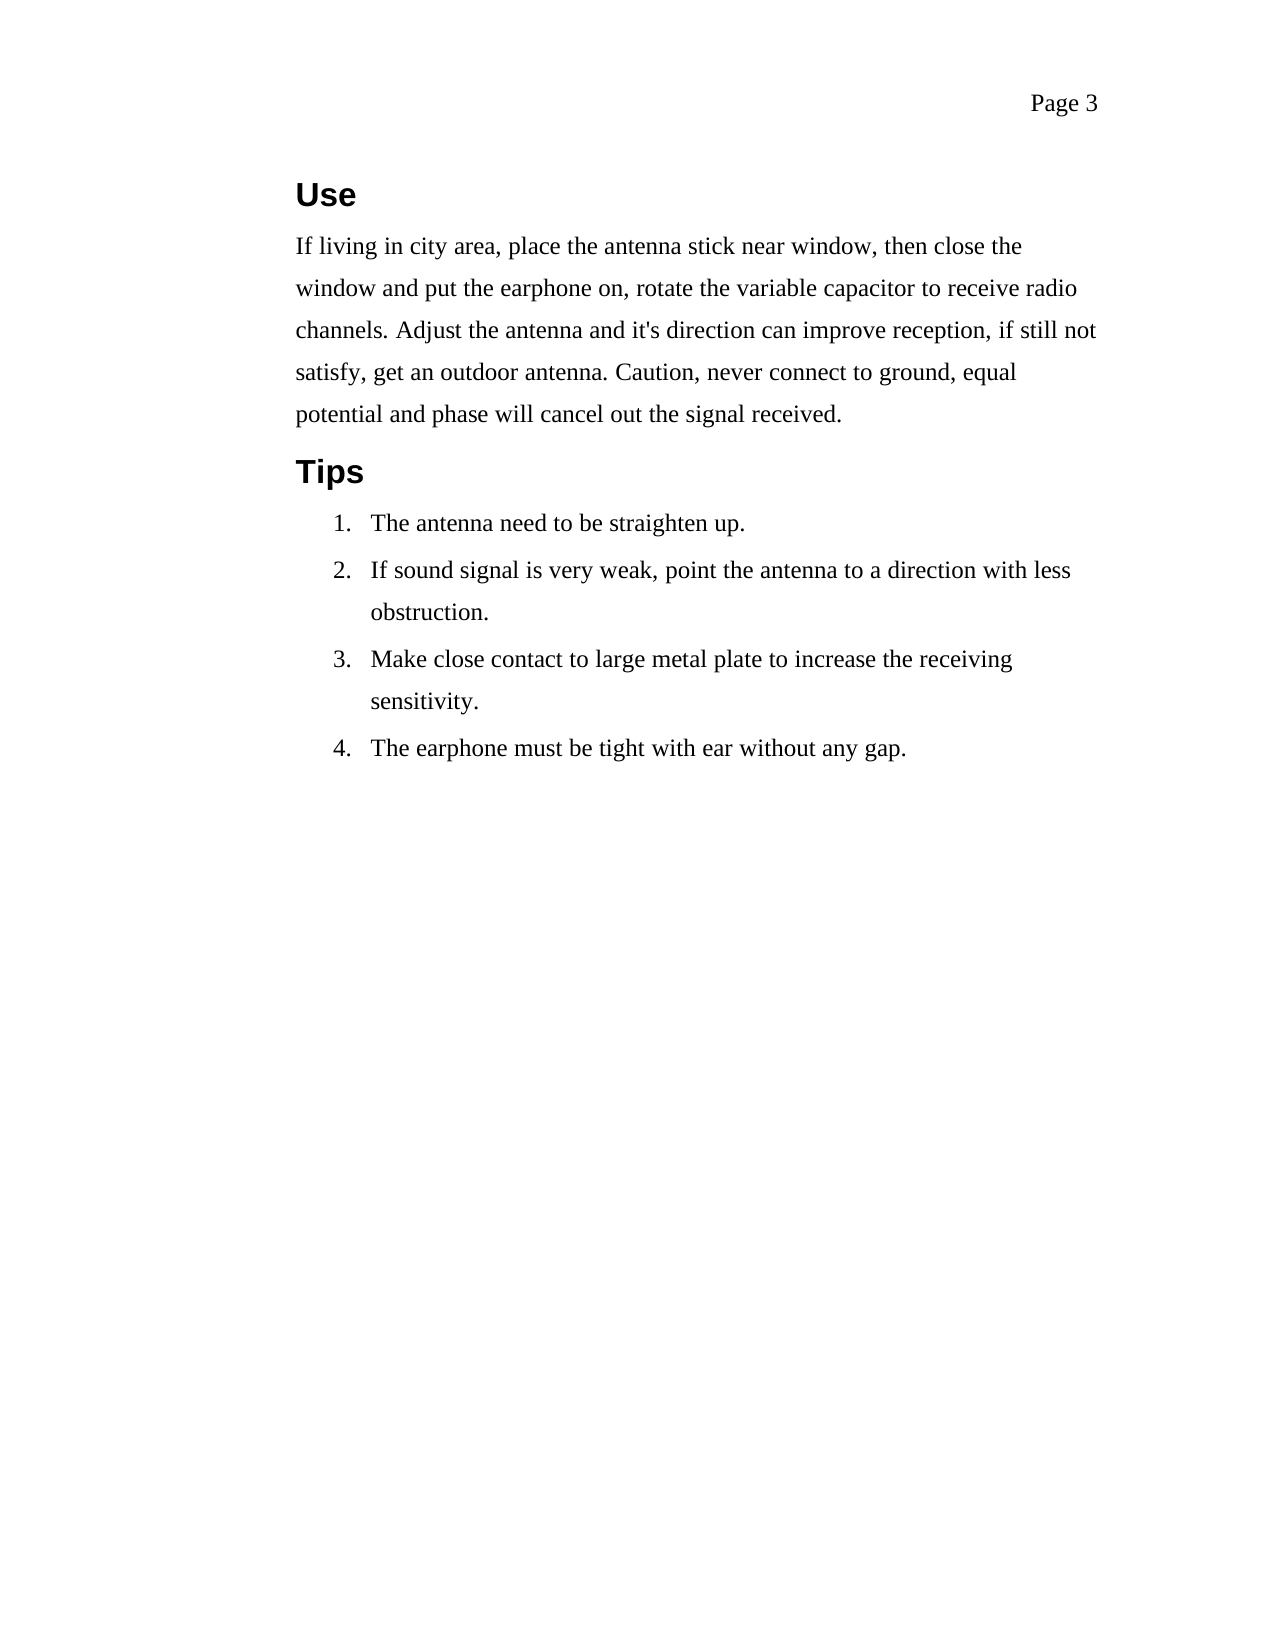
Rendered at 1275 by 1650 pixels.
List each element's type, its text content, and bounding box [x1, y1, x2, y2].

list Make close contact to large metal plate to increase the receiving sensitivity. [333, 645, 1098, 715]
list The antenna need to be straighten up. [333, 509, 1098, 537]
list The earphone must be tight with ear without any gap. [333, 734, 1098, 762]
subtitle Tips [295, 453, 1098, 490]
subtitle Use [295, 176, 1098, 213]
list If sound signal is very weak, point the antenna to a direction with less obstruction. [333, 556, 1098, 626]
text If living in city area, place the antenna stick near window, then close the window and put the earphone on, rotate the variable capacitor to receive radio channels. Adjust the antenna and it's direction can improve reception, if still not satisfy, get an outdoor antenna. Caution, never connect to ground, equal potential and phase will cancel out the signal received. [295, 232, 1098, 428]
